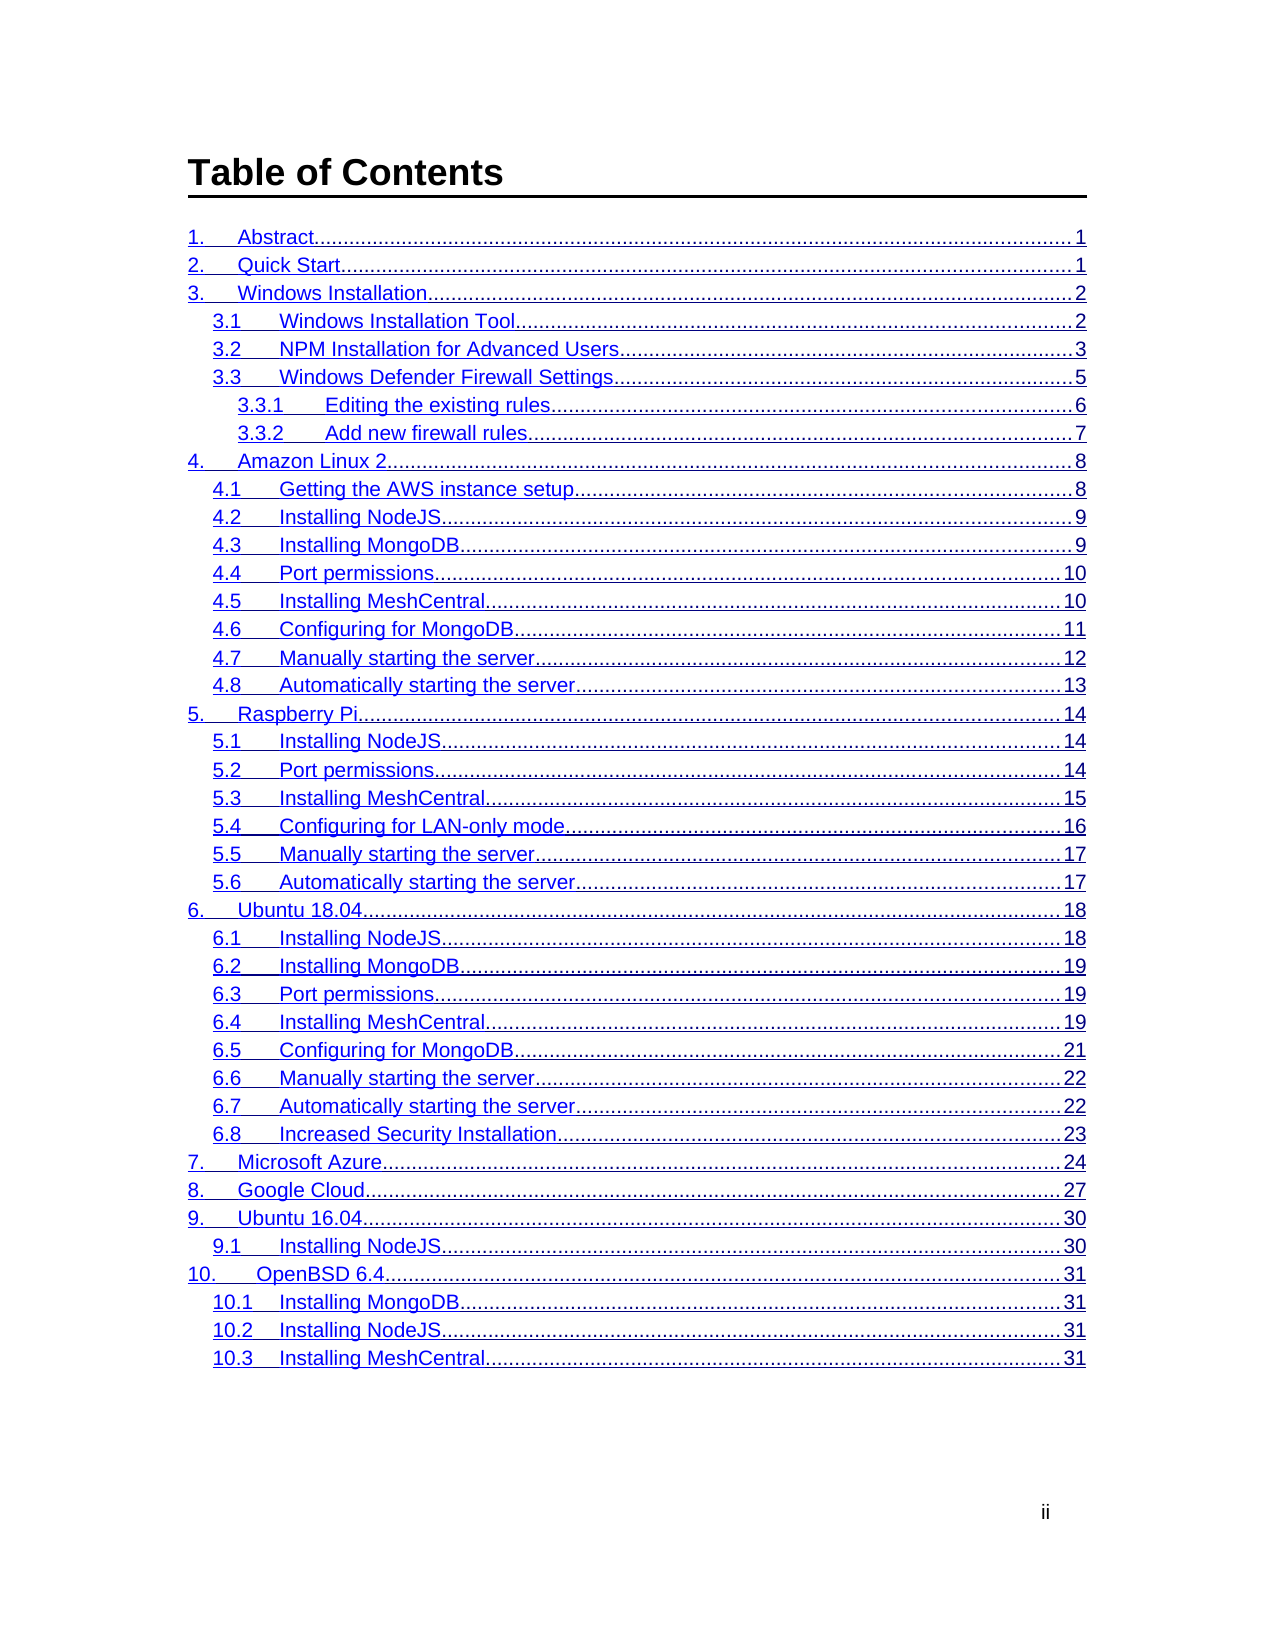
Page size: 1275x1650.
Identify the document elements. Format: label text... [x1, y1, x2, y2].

text 3.3.2 Add new firewall rules 7 [237, 418, 1087, 442]
text Table of Contents [187, 150, 1087, 198]
text 5.1 Installing NodeJS 14 [212, 727, 1087, 755]
text 3.1 Windows Installation Tool 2 [212, 306, 1087, 330]
text 6.8 Increased Security Installation 23 [212, 1119, 1087, 1147]
text 10.1 Installing MongoDB 31 [212, 1287, 1087, 1315]
text 4.1 Getting the AWS instance setup 8 [212, 474, 1087, 498]
text 4.3 Installing MongoDB 9 [212, 531, 1087, 554]
text 4. Amazon Linux 2 8 [187, 446, 1087, 470]
text 6.5 Configuring for MongoDB 21 [212, 1035, 1087, 1063]
text 9. Ubuntu 16.04 30 [187, 1203, 1087, 1231]
text 5.6 Automatically starting the server 17 [212, 867, 1087, 895]
text 7. Microsoft Azure 24 [187, 1147, 1087, 1175]
text 10.3 Installing MeshCentral 31 [212, 1343, 1087, 1371]
text 5.5 Manually starting the server 17 [212, 839, 1087, 867]
text 3. Windows Installation 2 [187, 278, 1087, 302]
text 10.2 Installing NodeJS 31 [212, 1315, 1087, 1343]
text 4.7 Manually starting the server 12 [212, 643, 1087, 671]
text 5.3 Installing MeshCentral 15 [212, 783, 1087, 811]
text 6.1 Installing NodeJS 18 [212, 923, 1087, 951]
text 8. Google Cloud 27 [187, 1175, 1087, 1203]
text 6. Ubuntu 18.04 18 [187, 895, 1087, 923]
text 4.4 Port permissions 10 [212, 558, 1087, 587]
text 3.2 NPM Installation for Advanced Users 3 [212, 334, 1087, 358]
text 6.6 Manually starting the server 22 [212, 1063, 1087, 1091]
text 6.7 Automatically starting the server 22 [212, 1091, 1087, 1119]
text 6.3 Port permissions 19 [212, 979, 1087, 1007]
text 5.4 Configuring for LAN-only mode 16 [212, 811, 1087, 839]
text 6.2 Installing MongoDB 19 [212, 951, 1087, 979]
text 3.3 Windows Defender Firewall Settings 5 [212, 362, 1087, 386]
text 1. Abstract 1 [187, 222, 1087, 246]
text 5.2 Port permissions 14 [212, 755, 1087, 783]
text 4.2 Installing NodeJS 9 [212, 502, 1087, 526]
text [212, 527, 1087, 531]
text 2. Quick Start 1 [187, 250, 1087, 274]
text 4.5 Installing MeshCentral 10 [212, 587, 1087, 614]
text 10. OpenBSD 6.4 31 [187, 1259, 1087, 1287]
text 4.8 Automatically starting the server 13 [212, 671, 1087, 699]
text 4.6 Configuring for MongoDB 11 [212, 614, 1087, 643]
text 5. Raspberry Pi 14 [187, 699, 1087, 727]
text 9.1 Installing NodeJS 30 [212, 1231, 1087, 1259]
text 3.3.1 Editing the existing rules 6 [237, 390, 1087, 414]
text 6.4 Installing MeshCentral 19 [212, 1007, 1087, 1035]
